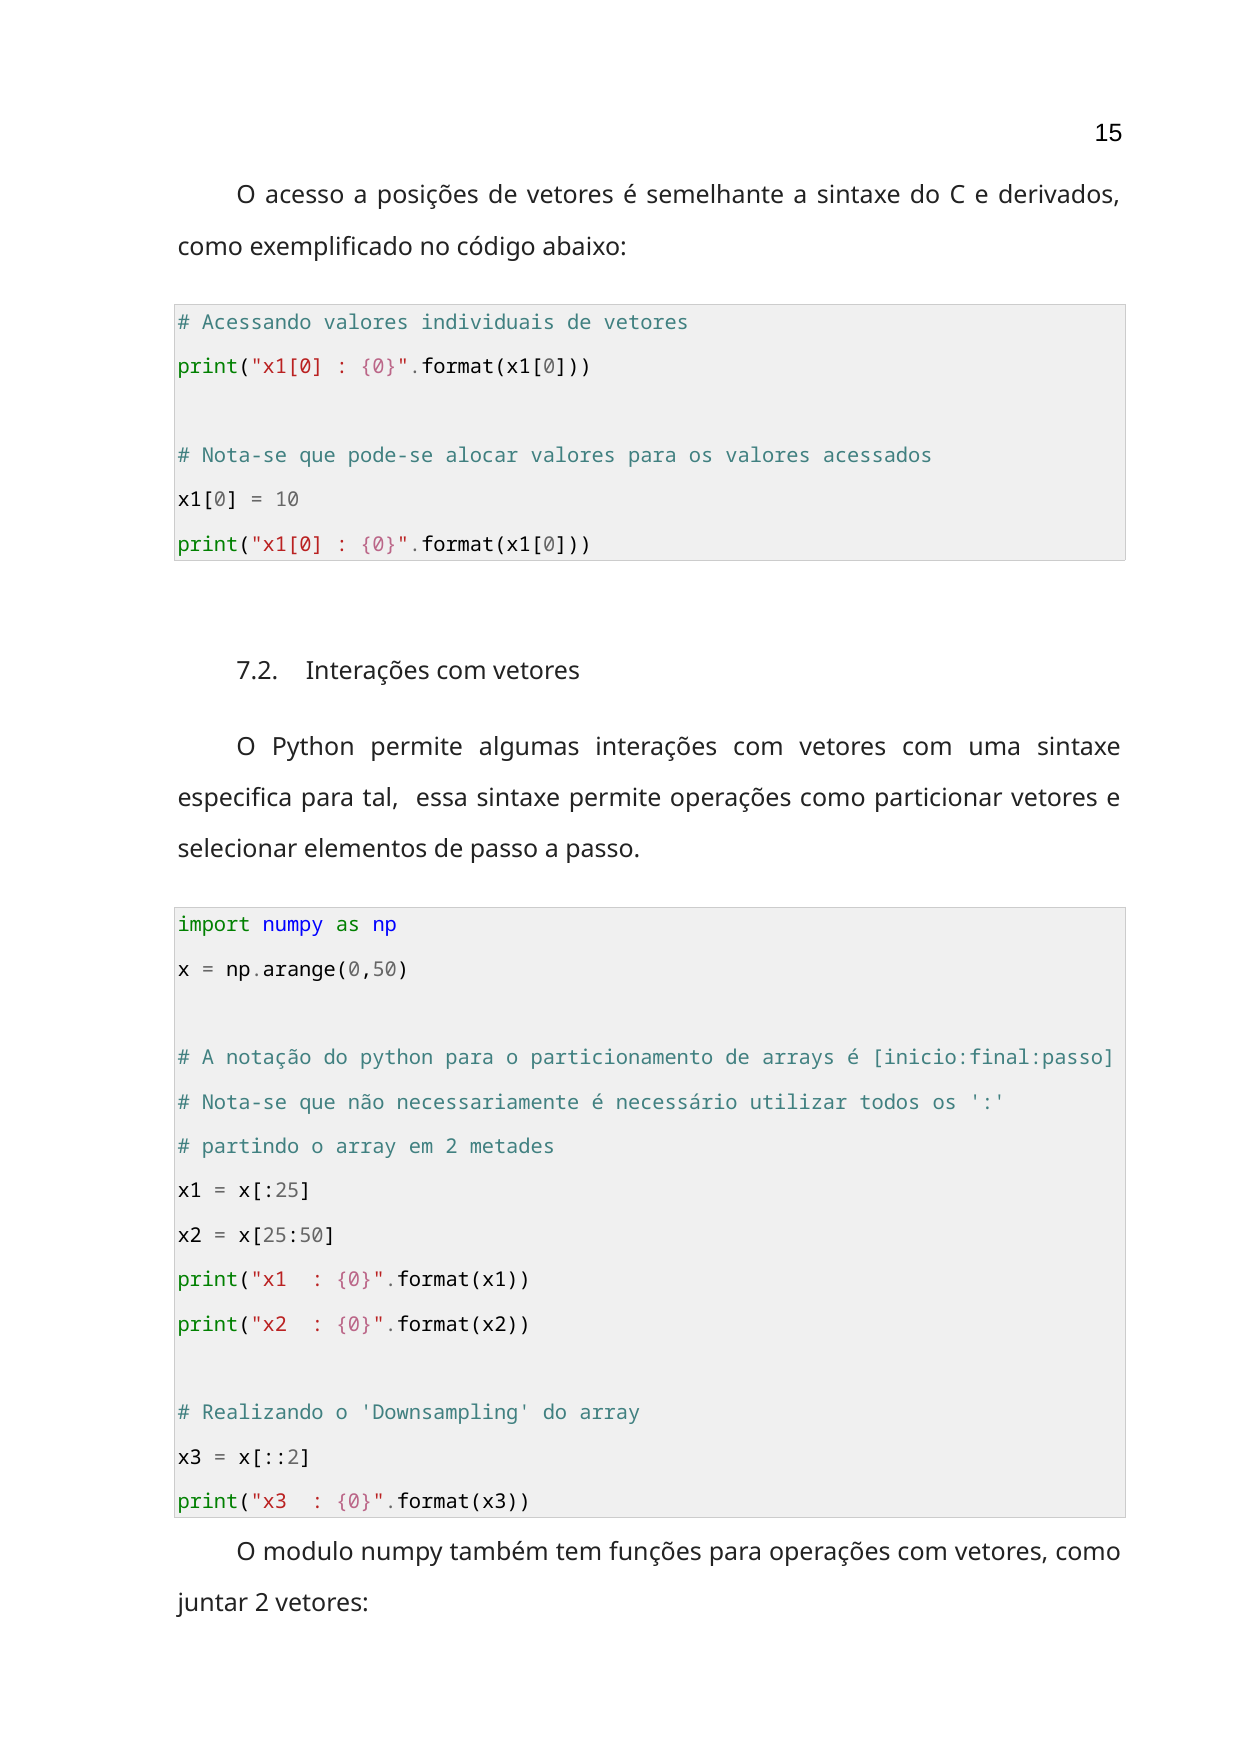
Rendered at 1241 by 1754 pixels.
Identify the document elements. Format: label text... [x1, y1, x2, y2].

text # Nota-se que pode-se alocar valores para os valores acessados [175, 437, 1125, 468]
text import numpy as np [175, 908, 1125, 937]
text print("x1 : {0}".format(x1)) [175, 1262, 1125, 1292]
text O acesso a posições de vetores é semelhante a sintaxe do C e derivados, como exemplificado no código abaixo: [177, 177, 1122, 262]
text # Acessando valores individuais de vetores [175, 305, 1125, 335]
text print("x2 : {0}".format(x2)) [175, 1306, 1125, 1337]
text O modulo numpy também tem funções para operações com vetores, como juntar 2 vetores: [177, 1534, 1122, 1619]
text x2 = x[25:50] [175, 1217, 1125, 1248]
text x3 = x[::2] [175, 1439, 1125, 1470]
text O Python permite algumas interações com vetores com uma sintaxe especifica para tal, essa sintaxe permite operações como particionar vetores e selecionar elementos de passo a passo. [177, 729, 1122, 865]
text print("x3 : {0}".format(x3)) [175, 1484, 1125, 1517]
text print("x1[0] : {0}".format(x1[0])) [175, 349, 1125, 379]
text print("x1[0] : {0}".format(x1[0])) [175, 526, 1125, 560]
text x1 = x[:25] [175, 1173, 1125, 1204]
text # partindo o array em 2 metades [175, 1129, 1125, 1159]
subtitle Interações com vetores [177, 653, 1122, 687]
text # Nota-se que não necessariamente é necessário utilizar todos os ':' [175, 1084, 1125, 1115]
text # Realizando o 'Downsampling' do array [175, 1395, 1125, 1426]
text # A notação do python para o particionamento de arrays é [inicio:final:passo] [175, 1040, 1125, 1071]
text x1[0] = 10 [175, 482, 1125, 512]
text x = np.arange(0,50) [175, 951, 1125, 982]
